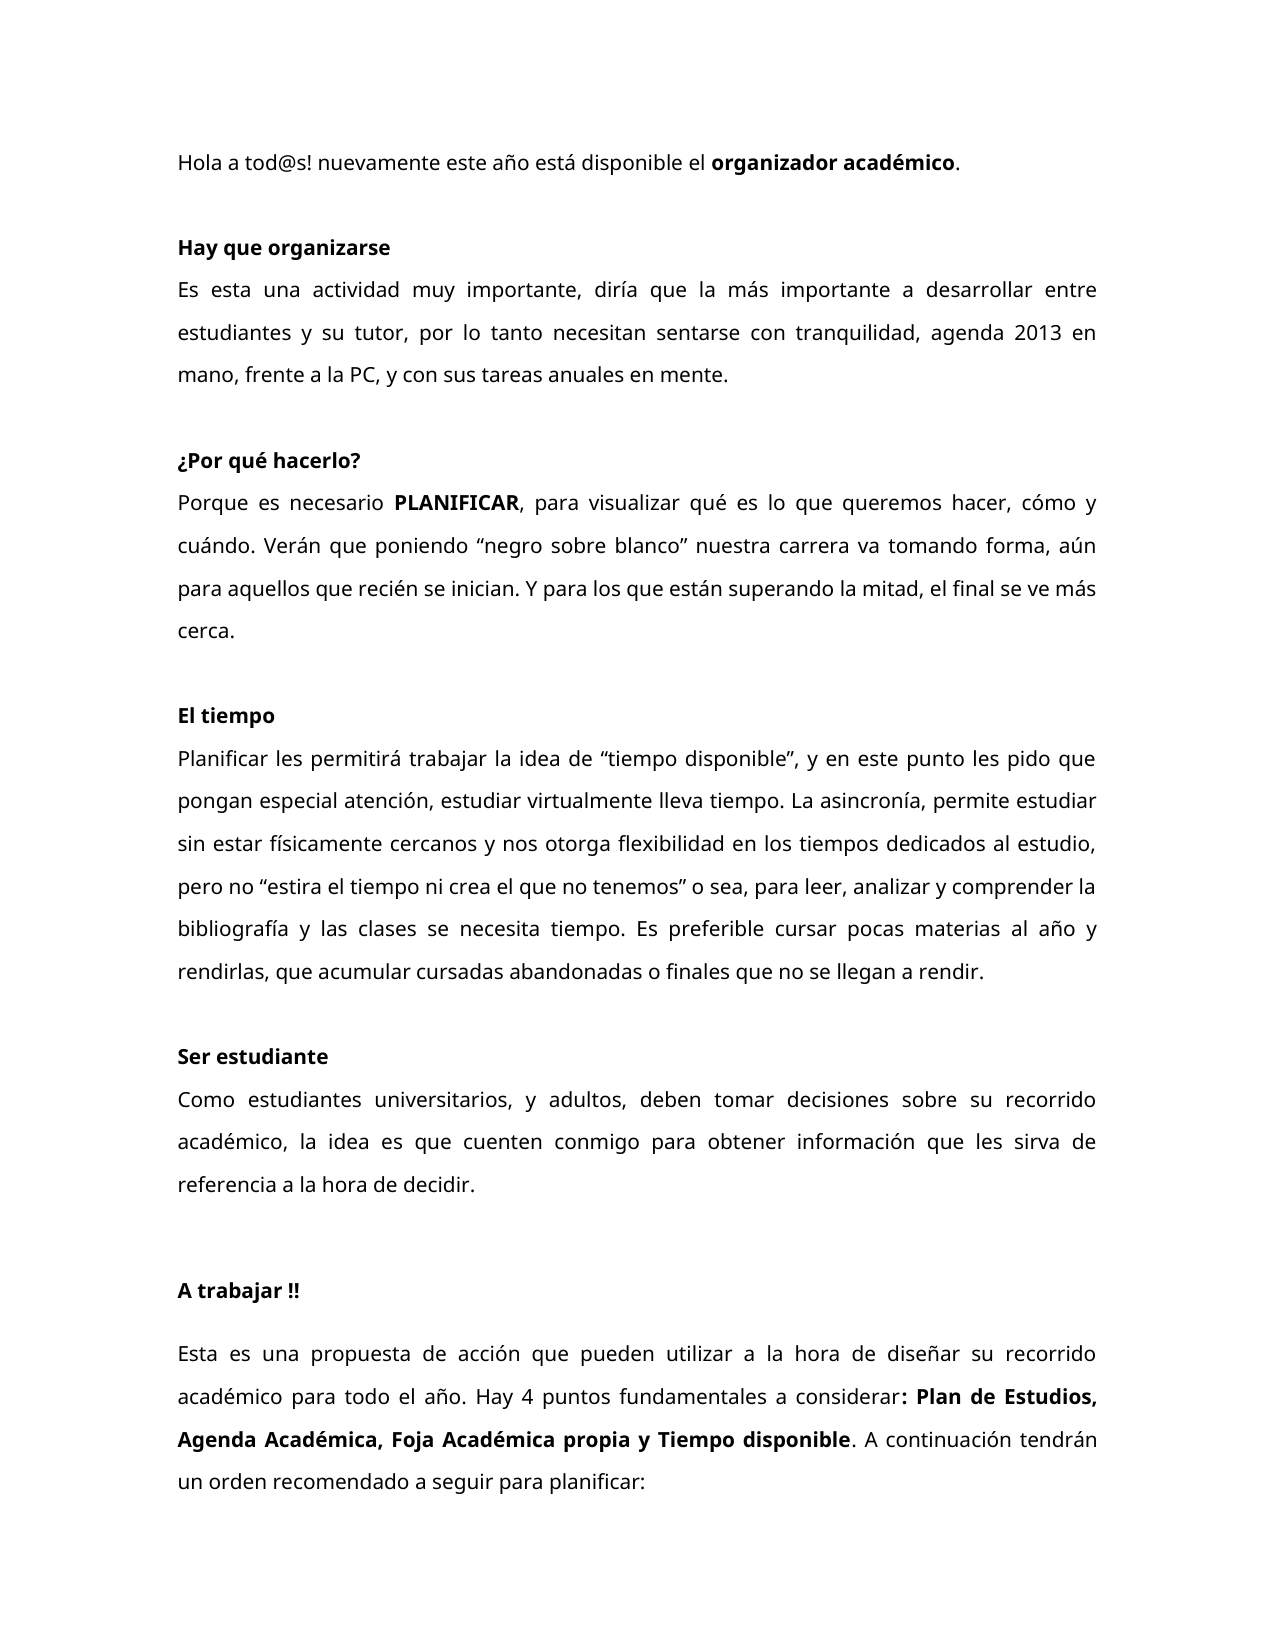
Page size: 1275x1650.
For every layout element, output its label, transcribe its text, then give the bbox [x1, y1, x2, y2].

text Como estudiantes universitarios, y adultos, deben tomar decisiones sobre su recorrido académico, la idea es que cuenten conmigo para obtener información que les sirva de referencia a la hora de decidir. [177, 1085, 1098, 1198]
text Esta es una propuesta de acción que pueden utilizar a la hora de diseñar su recorrido académico para todo el año. Hay 4 puntos fundamentales a considerar: Plan de Estudios, Agenda Académica, Foja Académica propia y Tiempo disponible. A continuación tendrán un orden recomendado a seguir para planificar: [177, 1339, 1098, 1496]
text A trabajar !! [177, 1276, 1098, 1304]
text Hay que organizarse [177, 233, 1098, 261]
text Hola a tod@s! nuevamente este año está disponible el organizador académico. [177, 148, 1098, 176]
text Planificar les permitirá trabajar la idea de “tiempo disponible”, y en este punto les pido que pongan especial atención, estudiar virtualmente lleva tiempo. La asincronía, permite estudiar sin estar físicamente cercanos y nos otorga flexibilidad en los tiempos dedicados al estudio, pero no “estira el tiempo ni crea el que no tenemos” o sea, para leer, analizar y comprender la bibliografía y las clases se necesita tiempo. Es preferible cursar pocas materias al año y rendirlas, que acumular cursadas abandonadas o finales que no se llegan a rendir. [177, 744, 1098, 986]
text Es esta una actividad muy importante, diría que la más importante a desarrollar entre estudiantes y su tutor, por lo tanto necesitan sentarse con tranquilidad, agenda 2013 en mano, frente a la PC, y con sus tareas anuales en mente. [177, 275, 1098, 389]
text ¿Por qué hacerlo? [177, 446, 1098, 474]
text El tiempo [177, 701, 1098, 730]
text Porque es necesario PLANIFICAR, para visualizar qué es lo que queremos hacer, cómo y cuándo. Verán que poniendo “negro sobre blanco” nuestra carrera va tomando forma, aún para aquellos que recién se inician. Y para los que están superando la mitad, el final se ve más cerca. [177, 488, 1098, 645]
text Ser estudiante [177, 1042, 1098, 1071]
